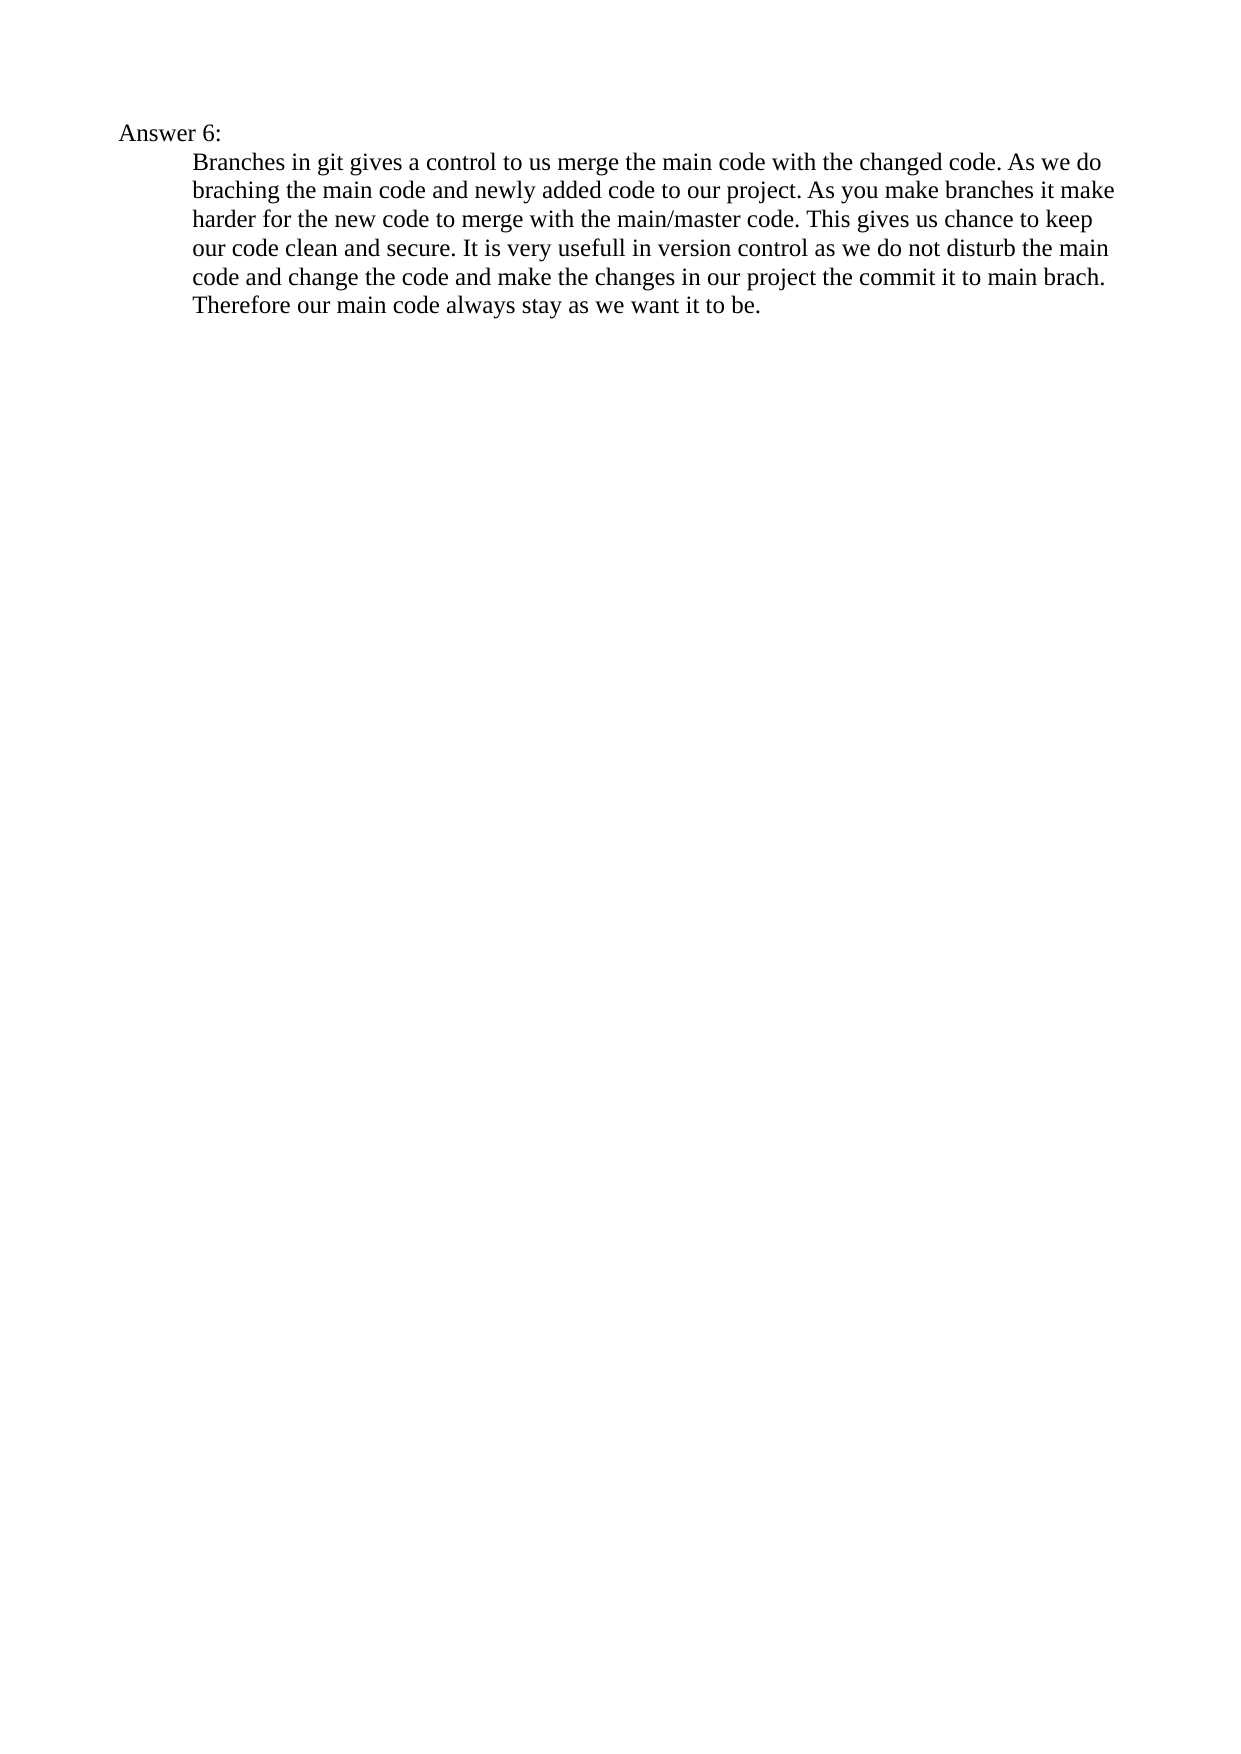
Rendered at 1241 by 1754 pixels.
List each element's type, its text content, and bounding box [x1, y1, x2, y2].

text Branches in git gives a control to us merge the main code with the changed code. As we do braching the main code and newly added code to our project. As you make branches it make harder for the new code to merge with the main/master code. This gives us chance to keep our code clean and secure. It is very usefull in version control as we do not disturb the main code and change the code and make the changes in our project the commit it to main brach. [118, 147, 1122, 291]
text Therefore our main code always stay as we want it to be. [118, 291, 1122, 319]
text Answer 6: [118, 118, 1122, 147]
